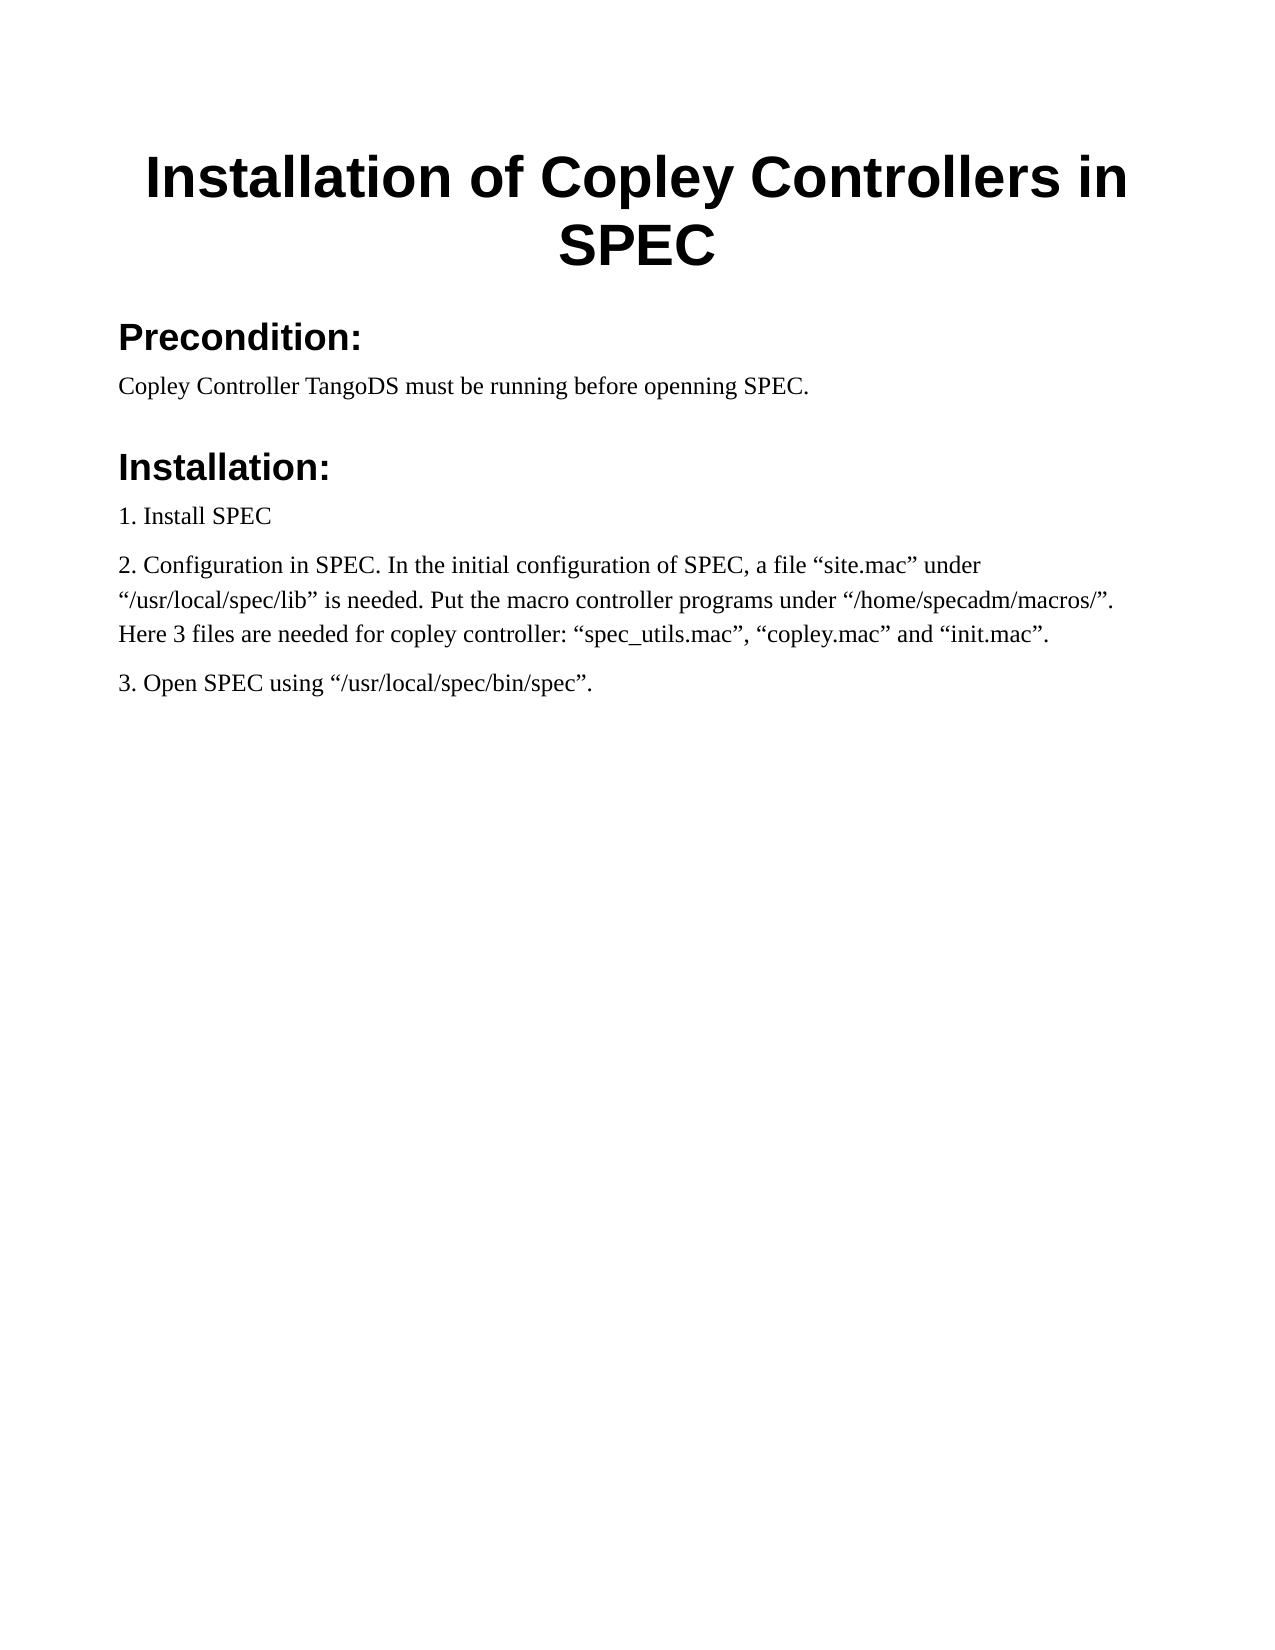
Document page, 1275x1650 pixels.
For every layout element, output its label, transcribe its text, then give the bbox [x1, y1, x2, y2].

text Copley Controller TangoDS must be running before openning SPEC. [118, 371, 1157, 400]
text 3. Open SPEC using “/usr/local/spec/bin/spec”. [118, 668, 1157, 697]
subtitle Installation: [118, 445, 1157, 489]
text 1. Install SPEC [118, 501, 1157, 530]
text 2. Configuration in SPEC. In the initial configuration of SPEC, a file “site.mac” under “/usr/local/spec/lib” is needed. Put the macro controller programs under “/home/specadm/macros/”. Here 3 files are needed for copley controller: “spec_utils.mac”, “copley.mac” and “init.mac”. [118, 550, 1157, 648]
title Installation of Copley Controllers in SPEC [118, 143, 1157, 277]
subtitle Precondition: [118, 315, 1157, 358]
